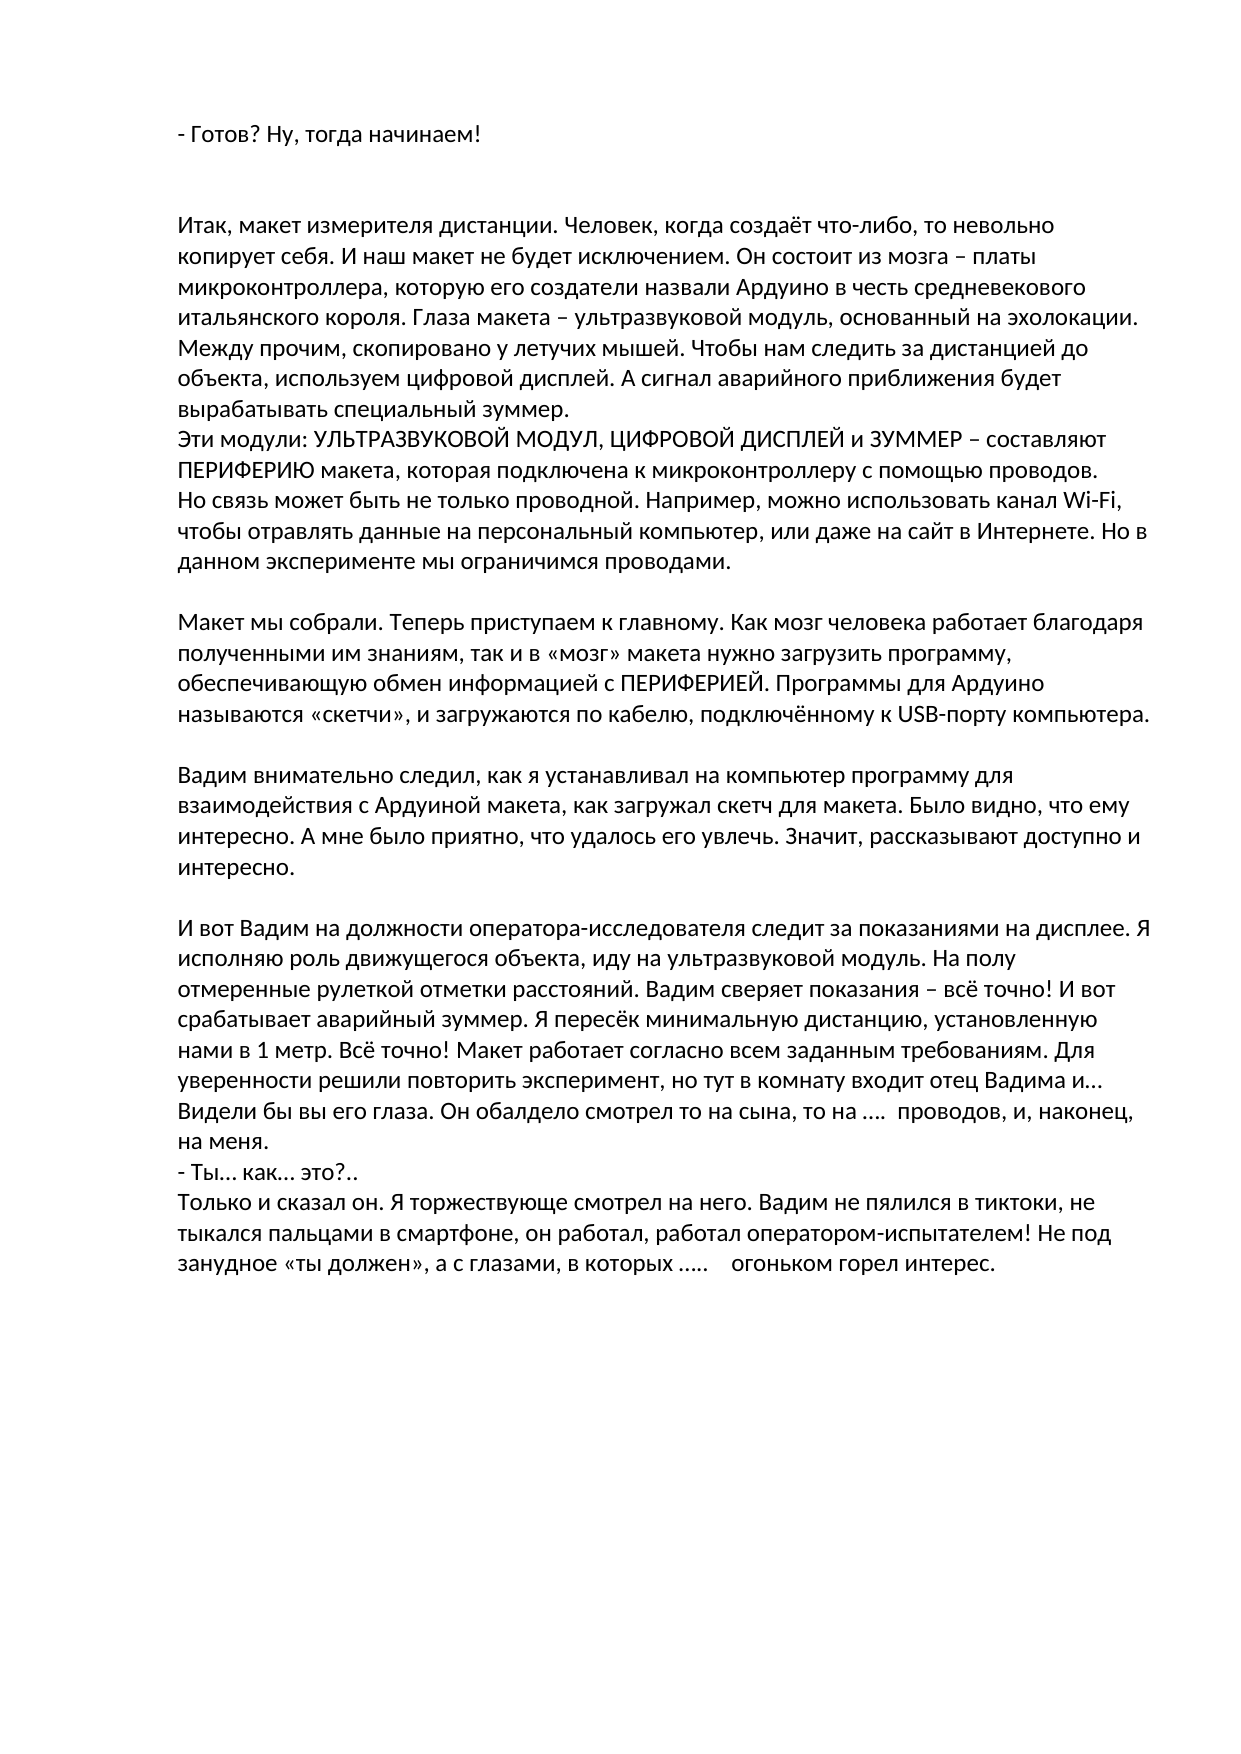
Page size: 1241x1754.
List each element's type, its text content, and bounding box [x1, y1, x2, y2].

text - Ты… как… это?.. [177, 1156, 1152, 1186]
text Вадим внимательно следил, как я устанавливал на компьютер программу для взаимодействия с Ардуиной макета, как загружал скетч для макета. Было видно, что ему интересно. А мне было приятно, что удалось его увлечь. Значит, рассказывают доступно и интересно. [177, 759, 1152, 881]
text Эти модули: УЛЬТРАЗВУКОВОЙ МОДУЛ, ЦИФРОВОЙ ДИСПЛЕЙ и ЗУММЕР – составляют ПЕРИФЕРИЮ макета, которая подключена к микроконтроллеру с помощью проводов. [177, 423, 1152, 484]
text Но связь может быть не только проводной. Например, можно использовать канал Wi-Fi, чтобы отравлять данные на персональный компьютер, или даже на сайт в Интернете. Но в данном эксперименте мы ограничимся проводами. [177, 484, 1152, 576]
text И вот Вадим на должности оператора-исследователя следит за показаниями на дисплее. Я исполняю роль движущегося объекта, иду на ультразвуковой модуль. На полу отмеренные рулеткой отметки расстояний. Вадим сверяет показания – всё точно! И вот срабатывает аварийный зуммер. Я пересёк минимальную дистанцию, установленную нами в 1 метр. Всё точно! Макет работает согласно всем заданным требованиям. Для уверенности решили повторить эксперимент, но тут в комнату входит отец Вадима и… Видели бы вы его глаза. Он обалдело смотрел то на сына, то на …. проводов, и, наконец, на меня. [177, 912, 1152, 1156]
text Макет мы собрали. Теперь приступаем к главному. Как мозг человека работает благодаря полученными им знаниям, так и в «мозг» макета нужно загрузить программу, обеспечивающую обмен информацией с ПЕРИФЕРИЕЙ. Программы для Ардуино называются «скетчи», и загружаются по кабелю, подключённому к USB-порту компьютера. [177, 606, 1152, 728]
text Только и сказал он. Я торжествующе смотрел на него. Вадим не пялился в тиктоки, не тыкался пальцами в смартфоне, он работал, работал оператором-испытателем! Не под занудное «ты должен», а с глазами, в которых ….. огоньком горел интерес. [177, 1186, 1152, 1278]
text Итак, макет измерителя дистанции. Человек, когда создаёт что-либо, то невольно копирует себя. И наш макет не будет исключением. Он состоит из мозга – платы микроконтроллера, которую его создатели назвали Ардуино в честь средневекового итальянского короля. Глаза макета – ультразвуковой модуль, основанный на эхолокации. Между прочим, скопировано у летучих мышей. Чтобы нам следить за дистанцией до объекта, используем цифровой дисплей. А сигнал аварийного приближения будет вырабатывать специальный зуммер. [177, 210, 1152, 423]
text - Готов? Ну, тогда начинаем! [177, 118, 1152, 149]
